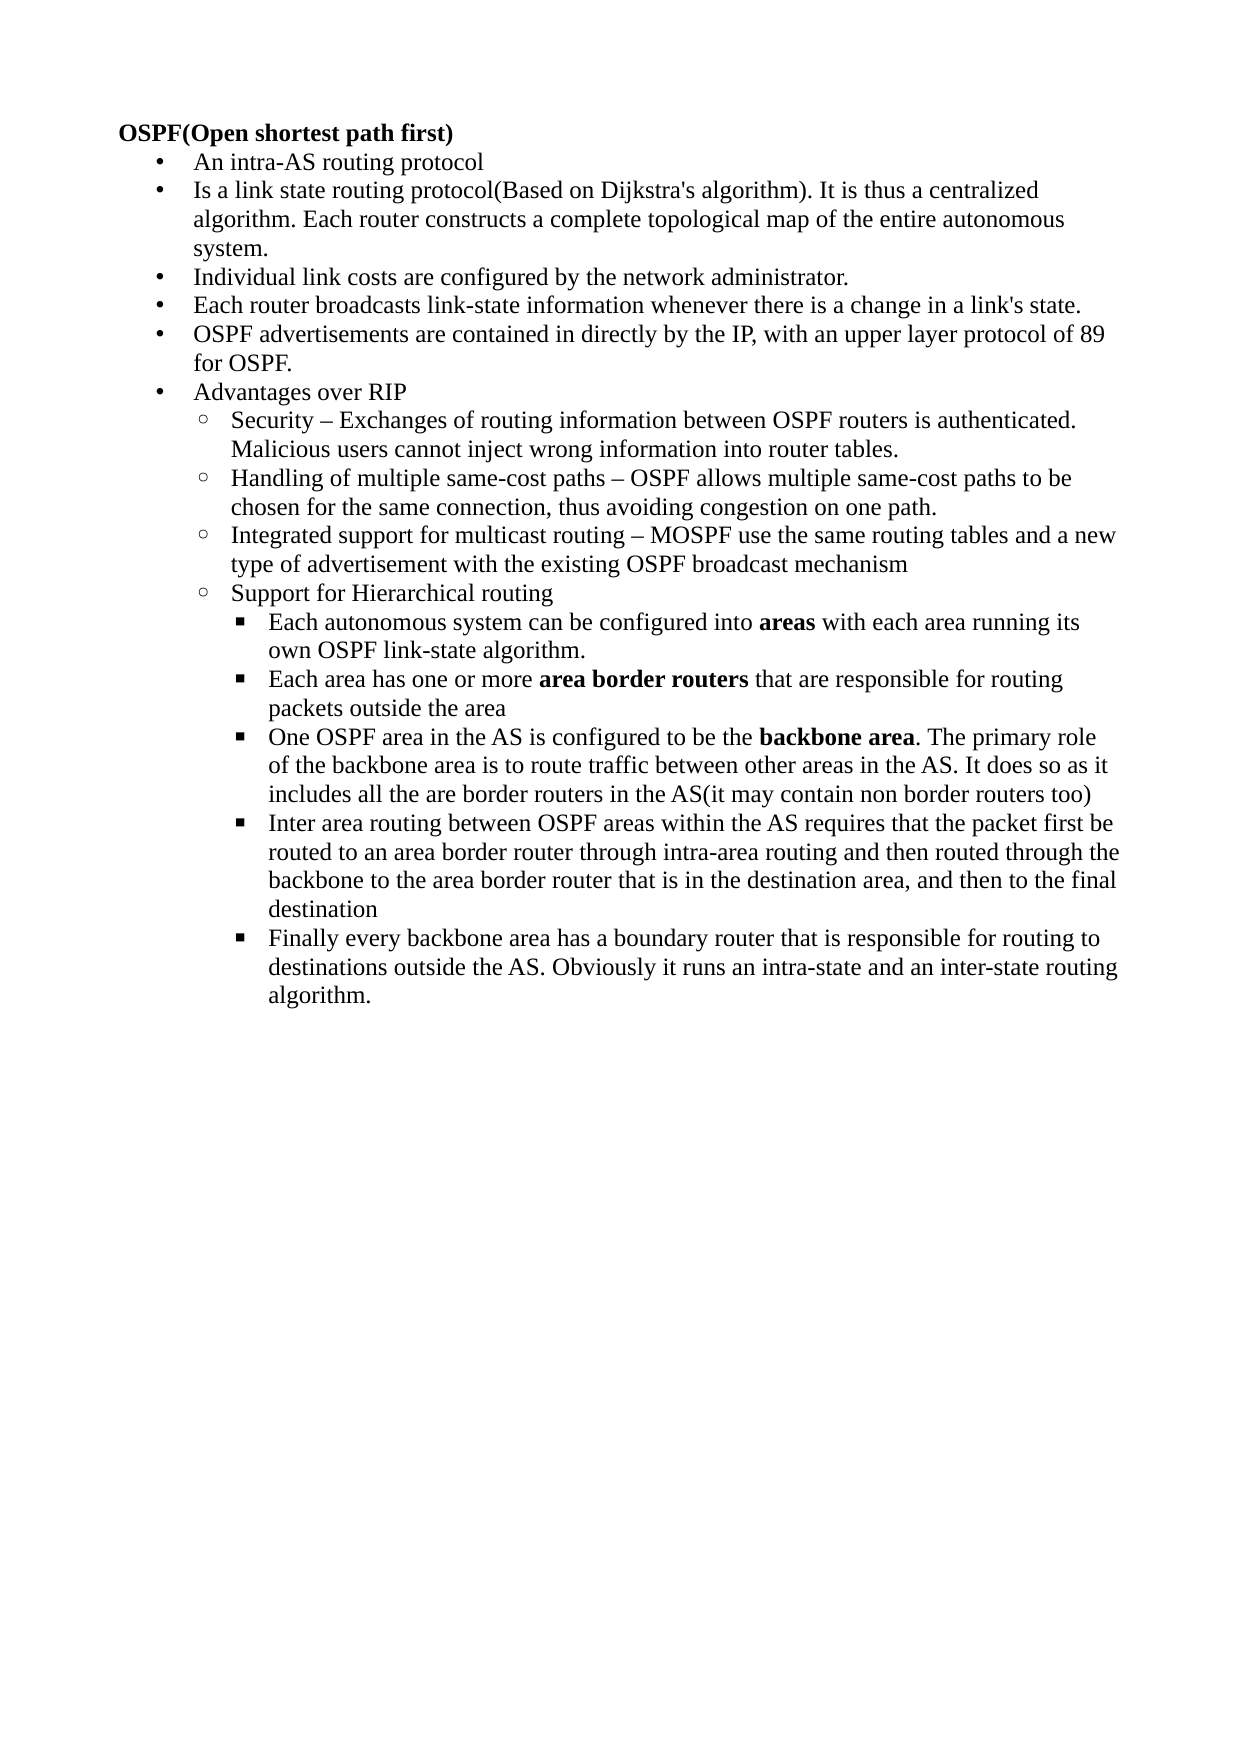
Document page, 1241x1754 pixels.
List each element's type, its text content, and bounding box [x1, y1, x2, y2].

list Inter area routing between OSPF areas within the AS requires that the packet first be routed to an area border router through intra-area routing and then routed through the backbone to the area border router that is in the destination area, and then to the final destination [231, 808, 1122, 923]
list Finally every backbone area has a boundary router that is responsible for routing to destinations outside the AS. Obviously it runs an intra-state and an inter-state routing algorithm. [231, 923, 1122, 1009]
list Each router broadcasts link-state information whenever there is a change in a link's state. [156, 291, 1122, 319]
list Is a link state routing protocol(Based on Dijkstra's algorithm). It is thus a centralized algorithm. Each router constructs a complete topological map of the entire autonomous system. [156, 176, 1122, 262]
list One OSPF area in the AS is configured to be the backbone area. The primary role of the backbone area is to route traffic between other areas in the AS. It does so as it includes all the are border routers in the AS(it may contain non border routers too) [231, 722, 1122, 808]
list Each autonomous system can be configured into areas with each area running its own OSPF link-state algorithm. [231, 607, 1122, 664]
list Support for Hierarchical routing [193, 578, 1122, 607]
text OSPF(Open shortest path first) [118, 118, 1122, 147]
list An intra-AS routing protocol [156, 147, 1122, 176]
list Each area has one or more area border routers that are responsible for routing packets outside the area [231, 664, 1122, 722]
list Advantages over RIP [156, 377, 1122, 406]
list OSPF advertisements are contained in directly by the IP, with an upper layer protocol of 89 for OSPF. [156, 319, 1122, 377]
list Handling of multiple same-cost paths – OSPF allows multiple same-cost paths to be chosen for the same connection, thus avoiding congestion on one path. [193, 463, 1122, 521]
list Individual link costs are configured by the network administrator. [156, 262, 1122, 291]
list Integrated support for multicast routing – MOSPF use the same routing tables and a new type of advertisement with the existing OSPF broadcast mechanism [193, 521, 1122, 578]
list Security – Exchanges of routing information between OSPF routers is authenticated. Malicious users cannot inject wrong information into router tables. [193, 406, 1122, 463]
